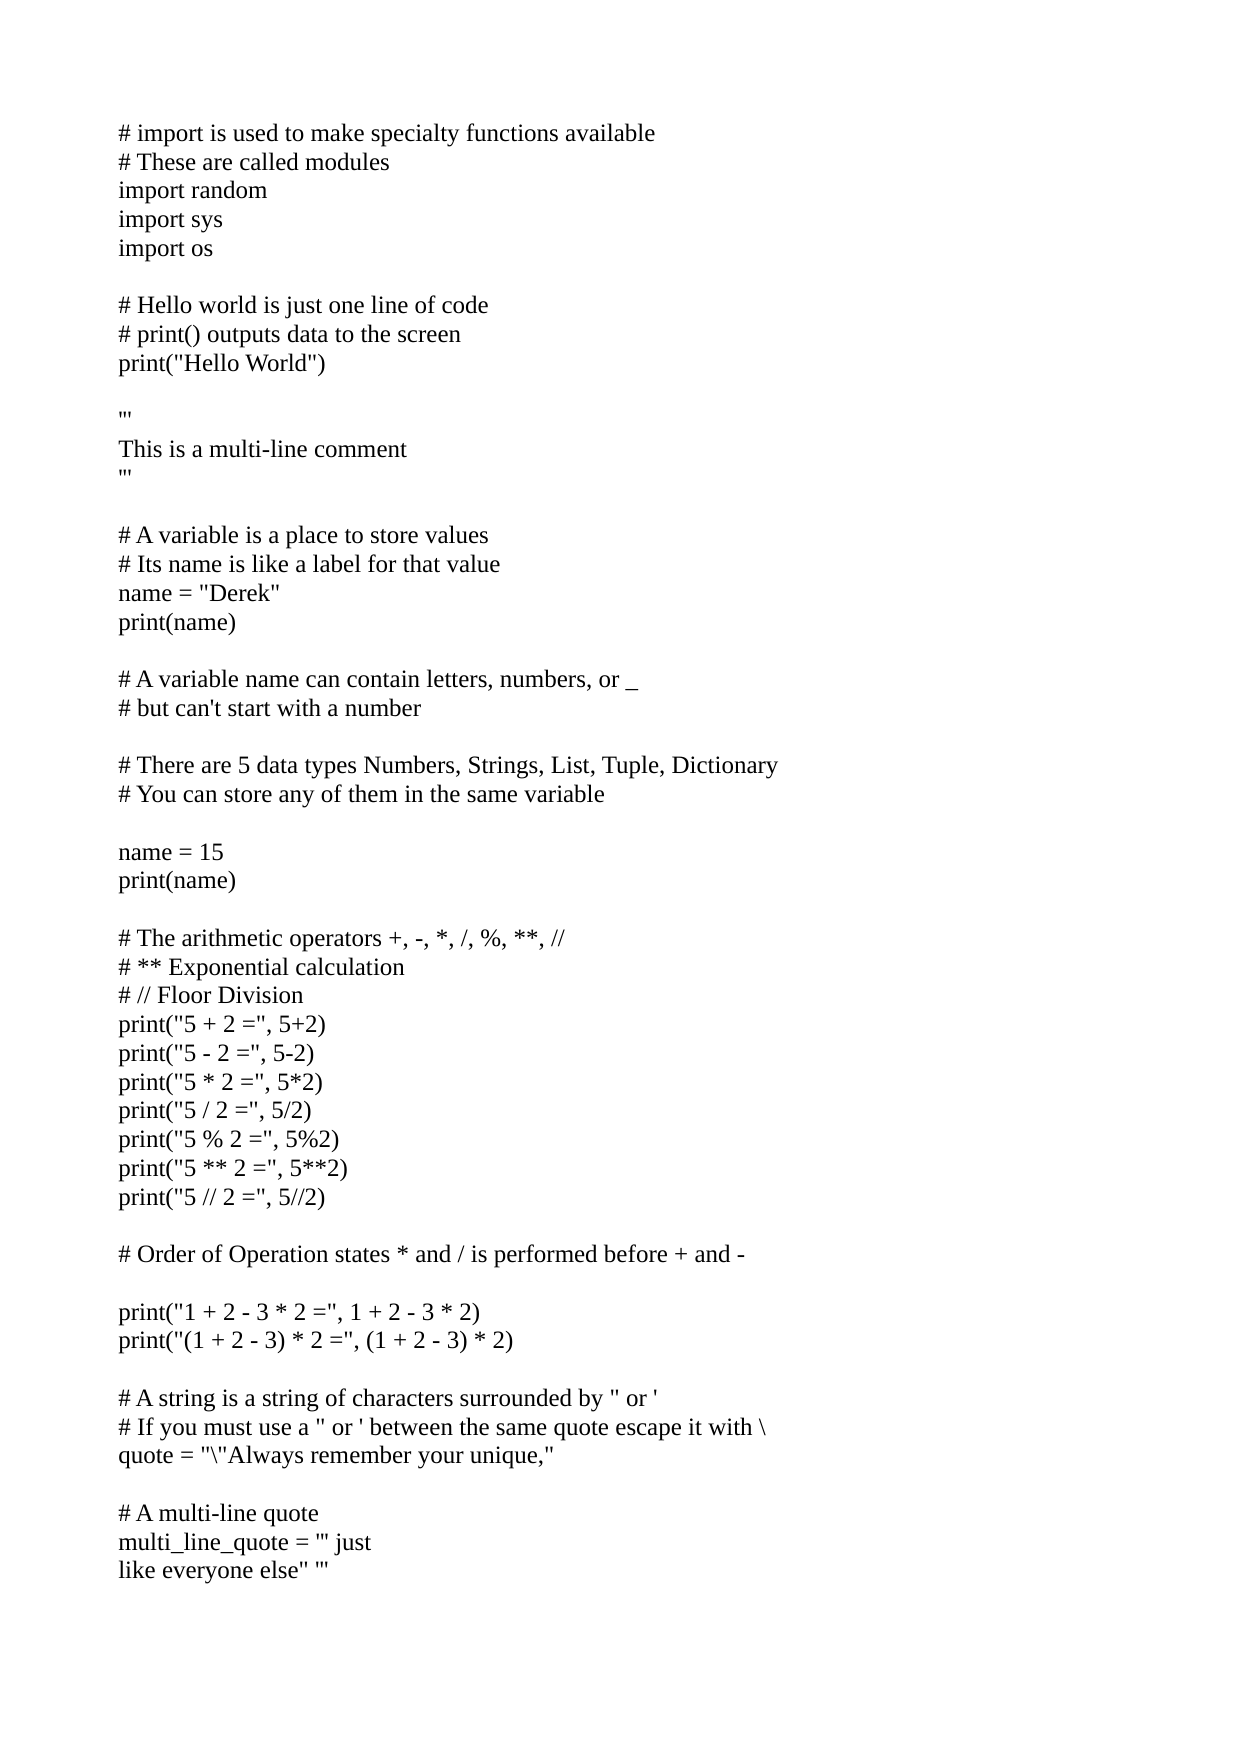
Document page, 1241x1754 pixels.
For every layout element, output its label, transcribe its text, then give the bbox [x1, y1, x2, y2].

text print(name) [118, 607, 1122, 636]
text name = 15 [118, 837, 1122, 866]
text print("5 / 2 =", 5/2) [118, 1096, 1122, 1124]
text print("5 // 2 =", 5//2) [118, 1182, 1122, 1211]
text # import is used to make specialty functions available [118, 118, 1122, 147]
text # The arithmetic operators +, -, *, /, %, **, // [118, 923, 1122, 952]
text # There are 5 data types Numbers, Strings, List, Tuple, Dictionary [118, 751, 1122, 779]
text print("5 % 2 =", 5%2) [118, 1124, 1122, 1153]
text import sys [118, 204, 1122, 233]
text # A variable name can contain letters, numbers, or _ [118, 664, 1122, 693]
text # // Floor Division [118, 981, 1122, 1009]
text # A multi-line quote [118, 1498, 1122, 1527]
text # Its name is like a label for that value [118, 549, 1122, 578]
text like everyone else" ''' [118, 1556, 1122, 1584]
text This is a multi-line comment [118, 434, 1122, 463]
text import os [118, 233, 1122, 262]
text ''' [118, 406, 1122, 434]
text print("Hello World") [118, 348, 1122, 377]
text multi_line_quote = ''' just [118, 1527, 1122, 1556]
text # You can store any of them in the same variable [118, 779, 1122, 808]
text print("(1 + 2 - 3) * 2 =", (1 + 2 - 3) * 2) [118, 1326, 1122, 1354]
text # ** Exponential calculation [118, 952, 1122, 981]
text print("5 * 2 =", 5*2) [118, 1067, 1122, 1096]
text ''' [118, 463, 1122, 492]
text # A string is a string of characters surrounded by " or ' [118, 1383, 1122, 1412]
text # A variable is a place to store values [118, 521, 1122, 549]
text # These are called modules [118, 147, 1122, 176]
text # If you must use a " or ' between the same quote escape it with \ [118, 1412, 1122, 1441]
text # print() outputs data to the screen [118, 319, 1122, 348]
text print("5 - 2 =", 5-2) [118, 1038, 1122, 1067]
text print("5 ** 2 =", 5**2) [118, 1153, 1122, 1182]
text quote = "\"Always remember your unique," [118, 1441, 1122, 1469]
text # Order of Operation states * and / is performed before + and - [118, 1239, 1122, 1268]
text print("5 + 2 =", 5+2) [118, 1009, 1122, 1038]
text # Hello world is just one line of code [118, 291, 1122, 319]
text # but can't start with a number [118, 693, 1122, 722]
text import random [118, 176, 1122, 204]
text print(name) [118, 866, 1122, 894]
text print("1 + 2 - 3 * 2 =", 1 + 2 - 3 * 2) [118, 1297, 1122, 1326]
text name = "Derek" [118, 578, 1122, 607]
